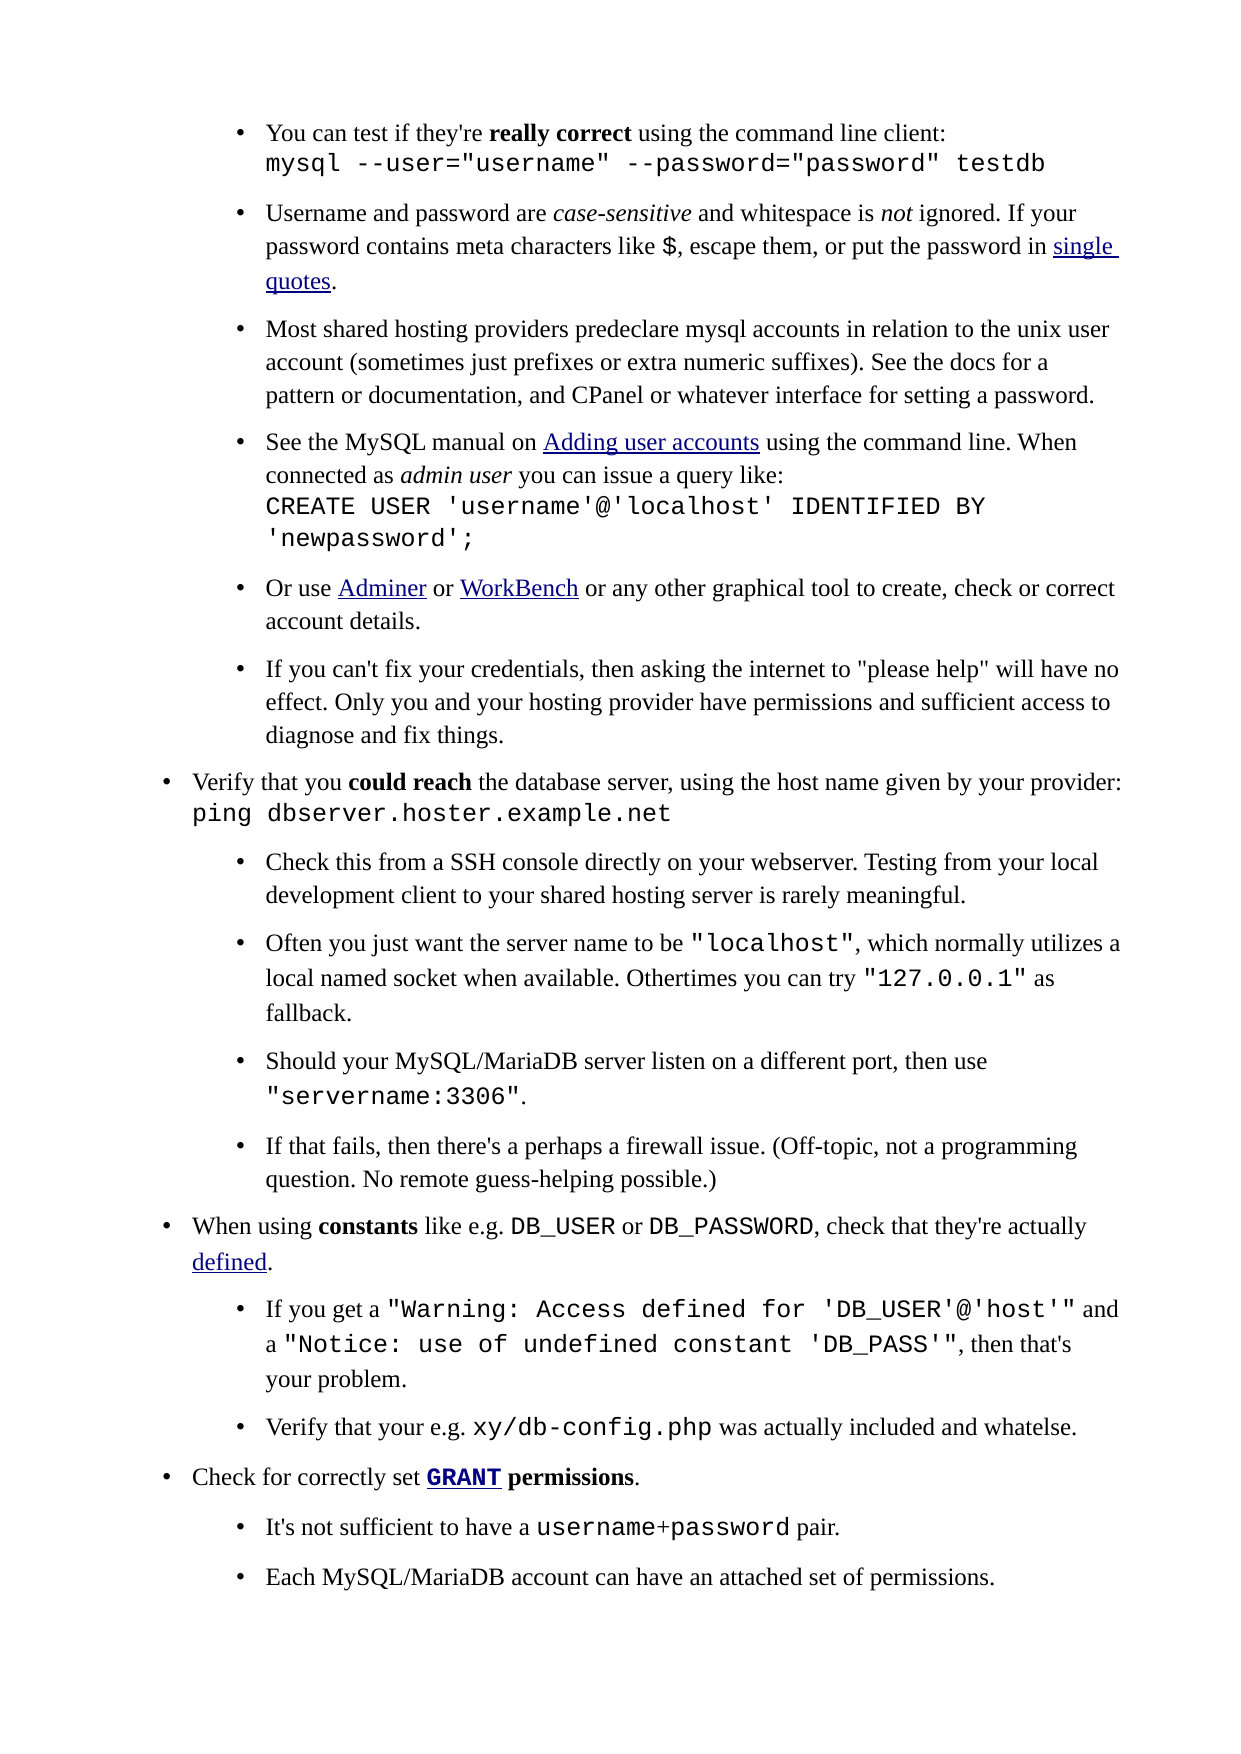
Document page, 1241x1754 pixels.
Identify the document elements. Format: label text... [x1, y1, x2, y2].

list Check for correctly set GRANT permissions. [162, 1462, 1122, 1493]
list Username and password are case-sensitive and whitespace is not ignored. If your password contains meta characters like $, escape them, or put the password in single quotes. [236, 198, 1122, 295]
list Often you just want the server name to be "localhost", which normally utilizes a local named socket when available. Othertimes you can try "127.0.0.1" as fallback. [236, 928, 1122, 1027]
list Verify that you could reach the database server, using the host name given by your provider: ping dbserver.hoster.example.net [162, 767, 1122, 828]
list Each MySQL/MariaDB account can have an attached set of permissions. [236, 1562, 1122, 1591]
list It's not sufficient to have a username+password pair. [236, 1512, 1122, 1543]
list If you get a "Warning: Access defined for 'DB_USER'@'host'" and a "Notice: use of undefined constant 'DB_PASS'", then that's your problem. [236, 1294, 1122, 1393]
list Most shared hosting providers predeclare mysql accounts in relation to the unix user account (sometimes just prefixes or extra numeric suffixes). See the docs for a pattern or documentation, and CPanel or whatever interface for setting a password. [236, 314, 1122, 409]
list You can test if they're really correct using the command line client: mysql --user="username" --password="password" testdb [236, 118, 1122, 179]
list If that fails, then there's a perhaps a firewall issue. (Off-topic, not a programming question. No remote guess-helping possible.) [236, 1131, 1122, 1193]
list Or use Adminer or WorkBench or any other graphical tool to create, check or correct account details. [236, 573, 1122, 635]
list If you can't fix your credentials, then asking the internet to "please help" will have no effect. Only you and your hosting provider have permissions and sufficient access to diagnose and fix things. [236, 654, 1122, 748]
list When using constants like e.g. DB_USER or DB_PASSWORD, check that they're actually defined. [162, 1211, 1122, 1275]
list See the MySQL manual on Adding user accounts using the command line. When connected as admin user you can issue a query like: CREATE USER 'username'@'localhost' IDENTIFIED BY 'newpassword'; [236, 427, 1122, 554]
list Verify that your e.g. xy/db-config.php was actually included and whatelse. [236, 1412, 1122, 1443]
list Should your MySQL/MariaDB server listen on a different port, then use "servername:3306". [236, 1046, 1122, 1112]
list Check this from a SSH console directly on your webserver. Testing from your local development client to your shared hosting server is rarely meaningful. [236, 847, 1122, 909]
